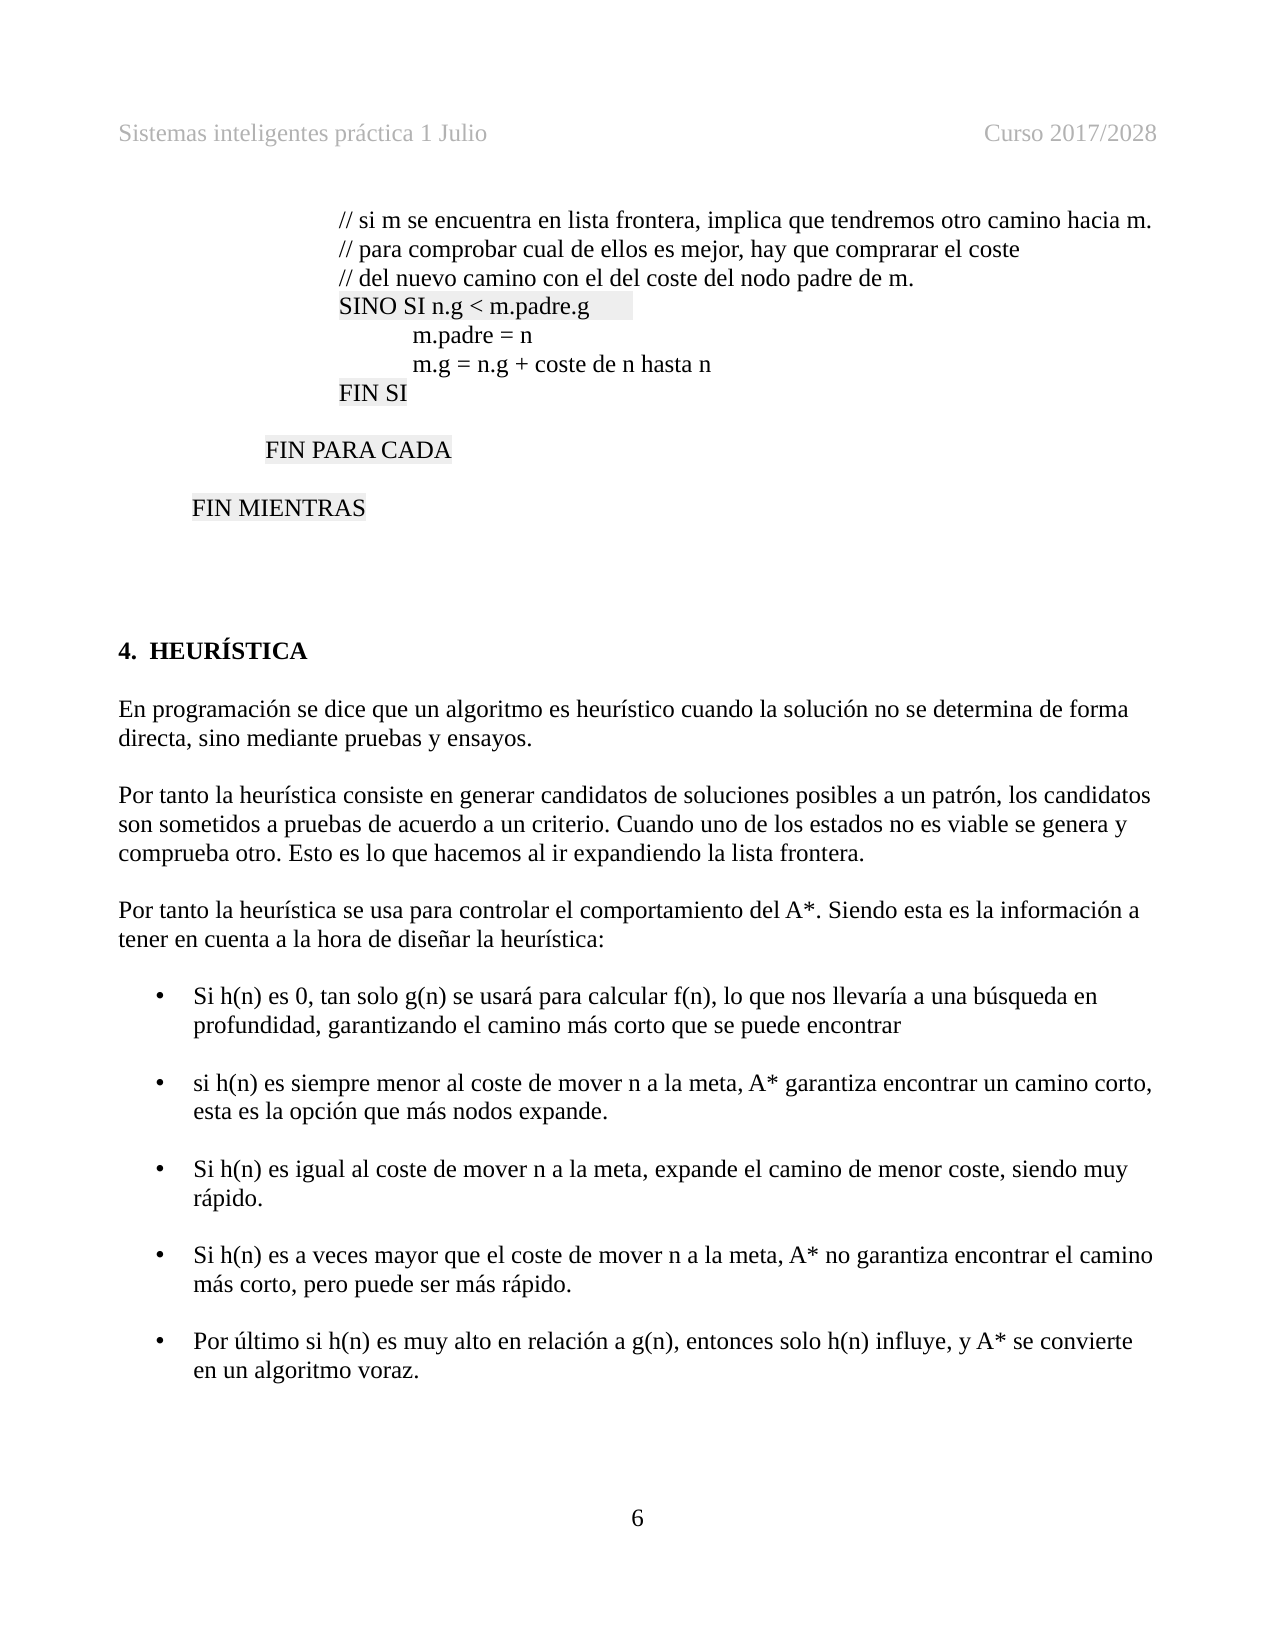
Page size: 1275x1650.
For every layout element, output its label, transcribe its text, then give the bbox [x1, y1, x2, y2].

text // del nuevo camino con el del coste del nodo padre de m. [118, 263, 1157, 291]
list Si h(n) es 0, tan solo g(n) se usará para calcular f(n), lo que nos llevaría a una búsqueda en profundidad, garantizando el camino más corto que se puede encontrar [156, 981, 1157, 1039]
text En programación se dice que un algoritmo es heurístico cuando la solución no se determina de forma directa, sino mediante pruebas y ensayos. [118, 694, 1157, 751]
text FIN PARA CADA [118, 435, 1157, 464]
text // si m se encuentra en lista frontera, implica que tendremos otro camino hacia m. [118, 205, 1157, 234]
list Si h(n) es a veces mayor que el coste de mover n a la meta, A* no garantiza encontrar el camino más corto, pero puede ser más rápido. [156, 1240, 1157, 1298]
text SINO SI n.g < m.padre.g [118, 291, 1157, 320]
text Por tanto la heurística consiste en generar candidatos de soluciones posibles a un patrón, los candidatos son sometidos a pruebas de acuerdo a un criterio. Cuando uno de los estados no es viable se genera y comprueba otro. Esto es lo que hacemos al ir expandiendo la lista frontera. [118, 780, 1157, 866]
text m.padre = n [118, 320, 1157, 349]
text 4. HEURÍSTICA [118, 636, 1157, 665]
list si h(n) es siempre menor al coste de mover n a la meta, A* garantiza encontrar un camino corto, esta es la opción que más nodos expande. [156, 1068, 1157, 1125]
list Por último si h(n) es muy alto en relación a g(n), entonces solo h(n) influye, y A* se convierte en un algoritmo voraz. [156, 1326, 1157, 1384]
text m.g = n.g + coste de n hasta n [118, 349, 1157, 378]
text FIN MIENTRAS [118, 493, 1157, 521]
list Si h(n) es igual al coste de mover n a la meta, expande el camino de menor coste, siendo muy rápido. [156, 1154, 1157, 1211]
text // para comprobar cual de ellos es mejor, hay que comprarar el coste [118, 234, 1157, 263]
text FIN SI [118, 378, 1157, 406]
text Por tanto la heurística se usa para controlar el comportamiento del A*. Siendo esta es la información a tener en cuenta a la hora de diseñar la heurística: [118, 895, 1157, 953]
